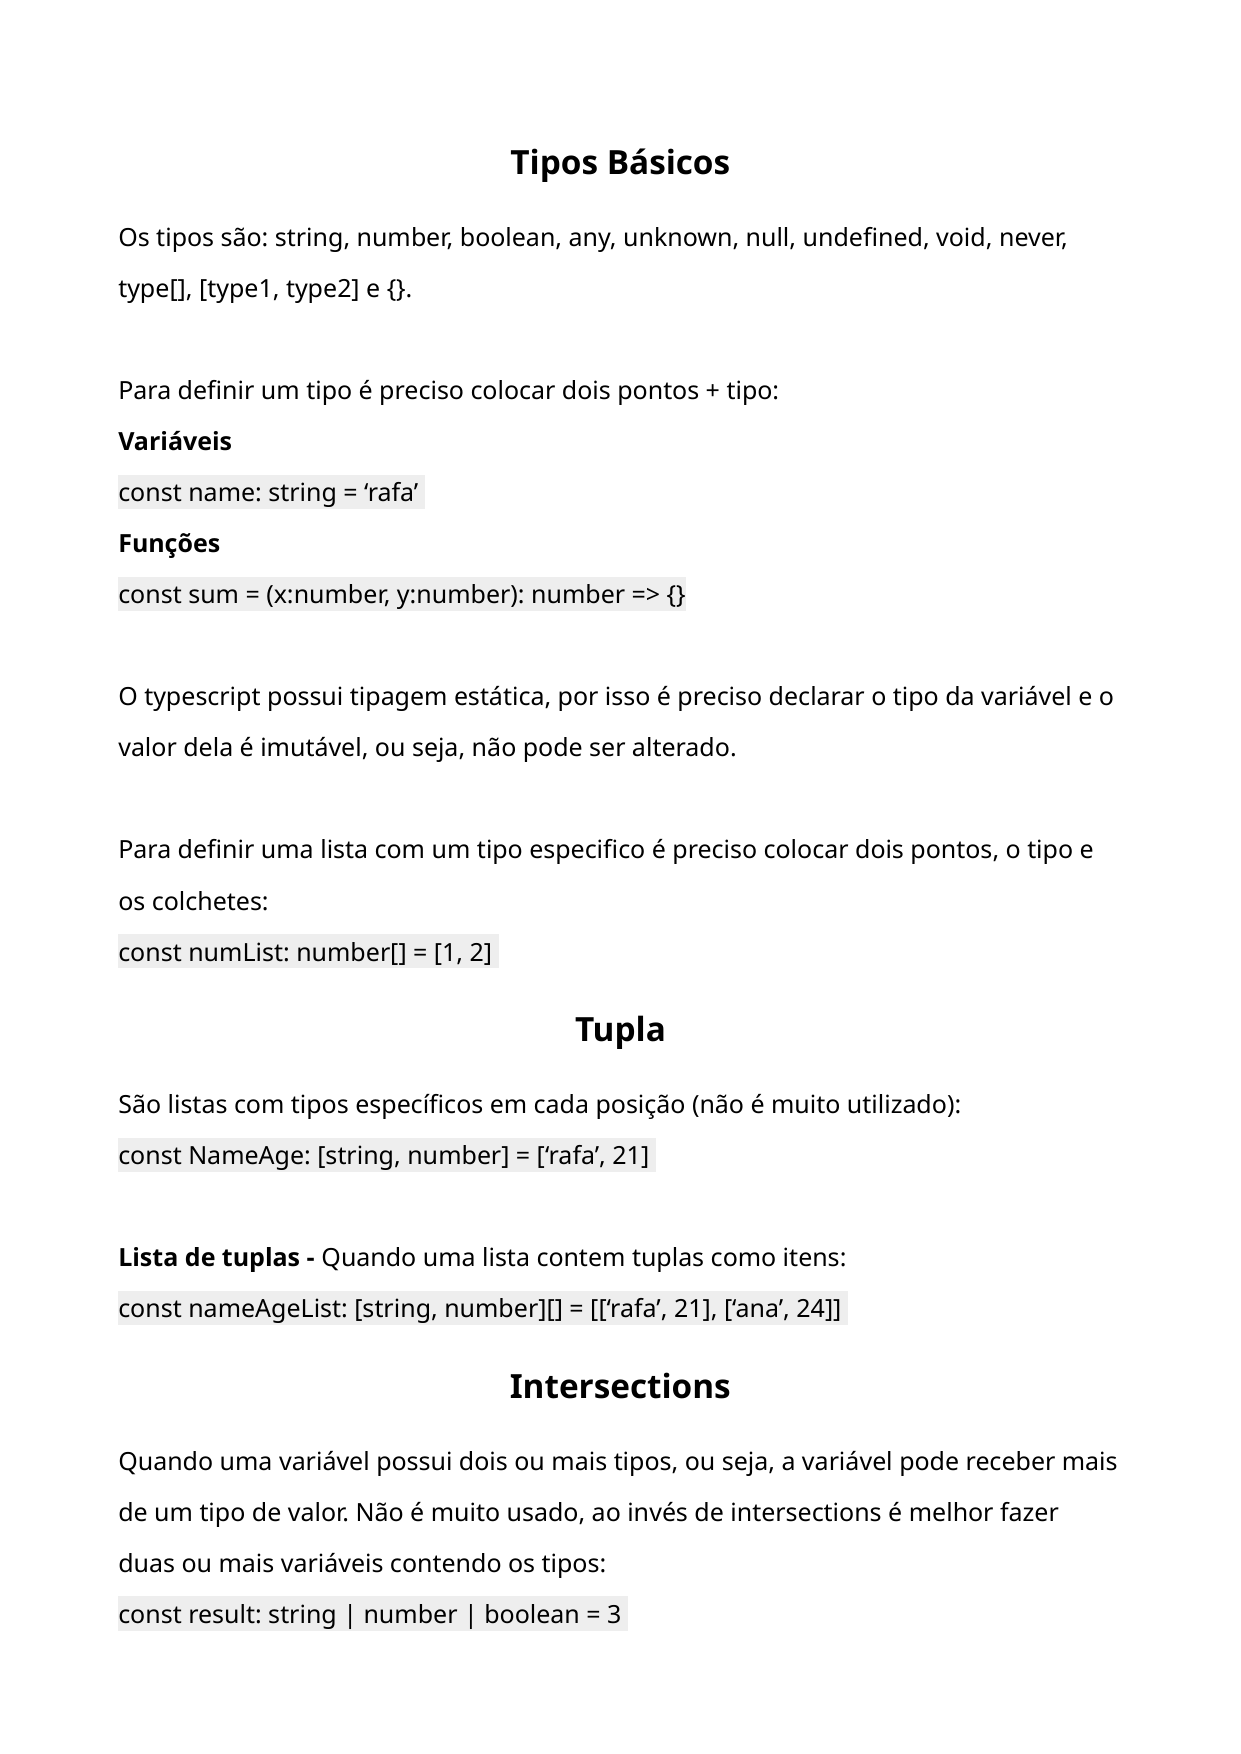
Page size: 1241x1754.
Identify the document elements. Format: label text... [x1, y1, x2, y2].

text const nameAgeList: [string, number][] = [[‘rafa’, 21], [‘ana’, 24]] [118, 1291, 1122, 1325]
subtitle Intersections [118, 1363, 1122, 1408]
text const NameAge: [string, number] = [‘rafa’, 21] [118, 1138, 1122, 1172]
text Para definir uma lista com um tipo especifico é preciso colocar dois pontos, o tipo e os colchetes: [118, 832, 1122, 917]
text const sum = (x:number, y:number): number => {} [118, 577, 1122, 611]
text Quando uma variável possui dois ou mais tipos, ou seja, a variável pode receber mais de um tipo de valor. Não é muito usado, ao invés de intersections é melhor fazer duas ou mais variáveis contendo os tipos: [118, 1443, 1122, 1579]
text Para definir um tipo é preciso colocar dois pontos + tipo: [118, 373, 1122, 407]
text São listas com tipos específicos em cada posição (não é muito utilizado): [118, 1087, 1122, 1121]
text const result: string | number | boolean = 3 [118, 1596, 1122, 1631]
subtitle Tupla [118, 1006, 1122, 1051]
text O typescript possui tipagem estática, por isso é preciso declarar o tipo da variável e o valor dela é imutável, ou seja, não pode ser alterado. [118, 679, 1122, 764]
text Lista de tuplas - Quando uma lista contem tuplas como itens: [118, 1240, 1122, 1274]
text const name: string = ‘rafa’ [118, 475, 1122, 509]
text Variáveis [118, 424, 1122, 458]
subtitle Tipos Básicos [118, 139, 1122, 184]
text Os tipos são: string, number, boolean, any, unknown, null, undefined, void, never, type[], [type1, type2] e {}. [118, 219, 1122, 305]
text const numList: number[] = [1, 2] [118, 934, 1122, 968]
text Funções [118, 526, 1122, 560]
